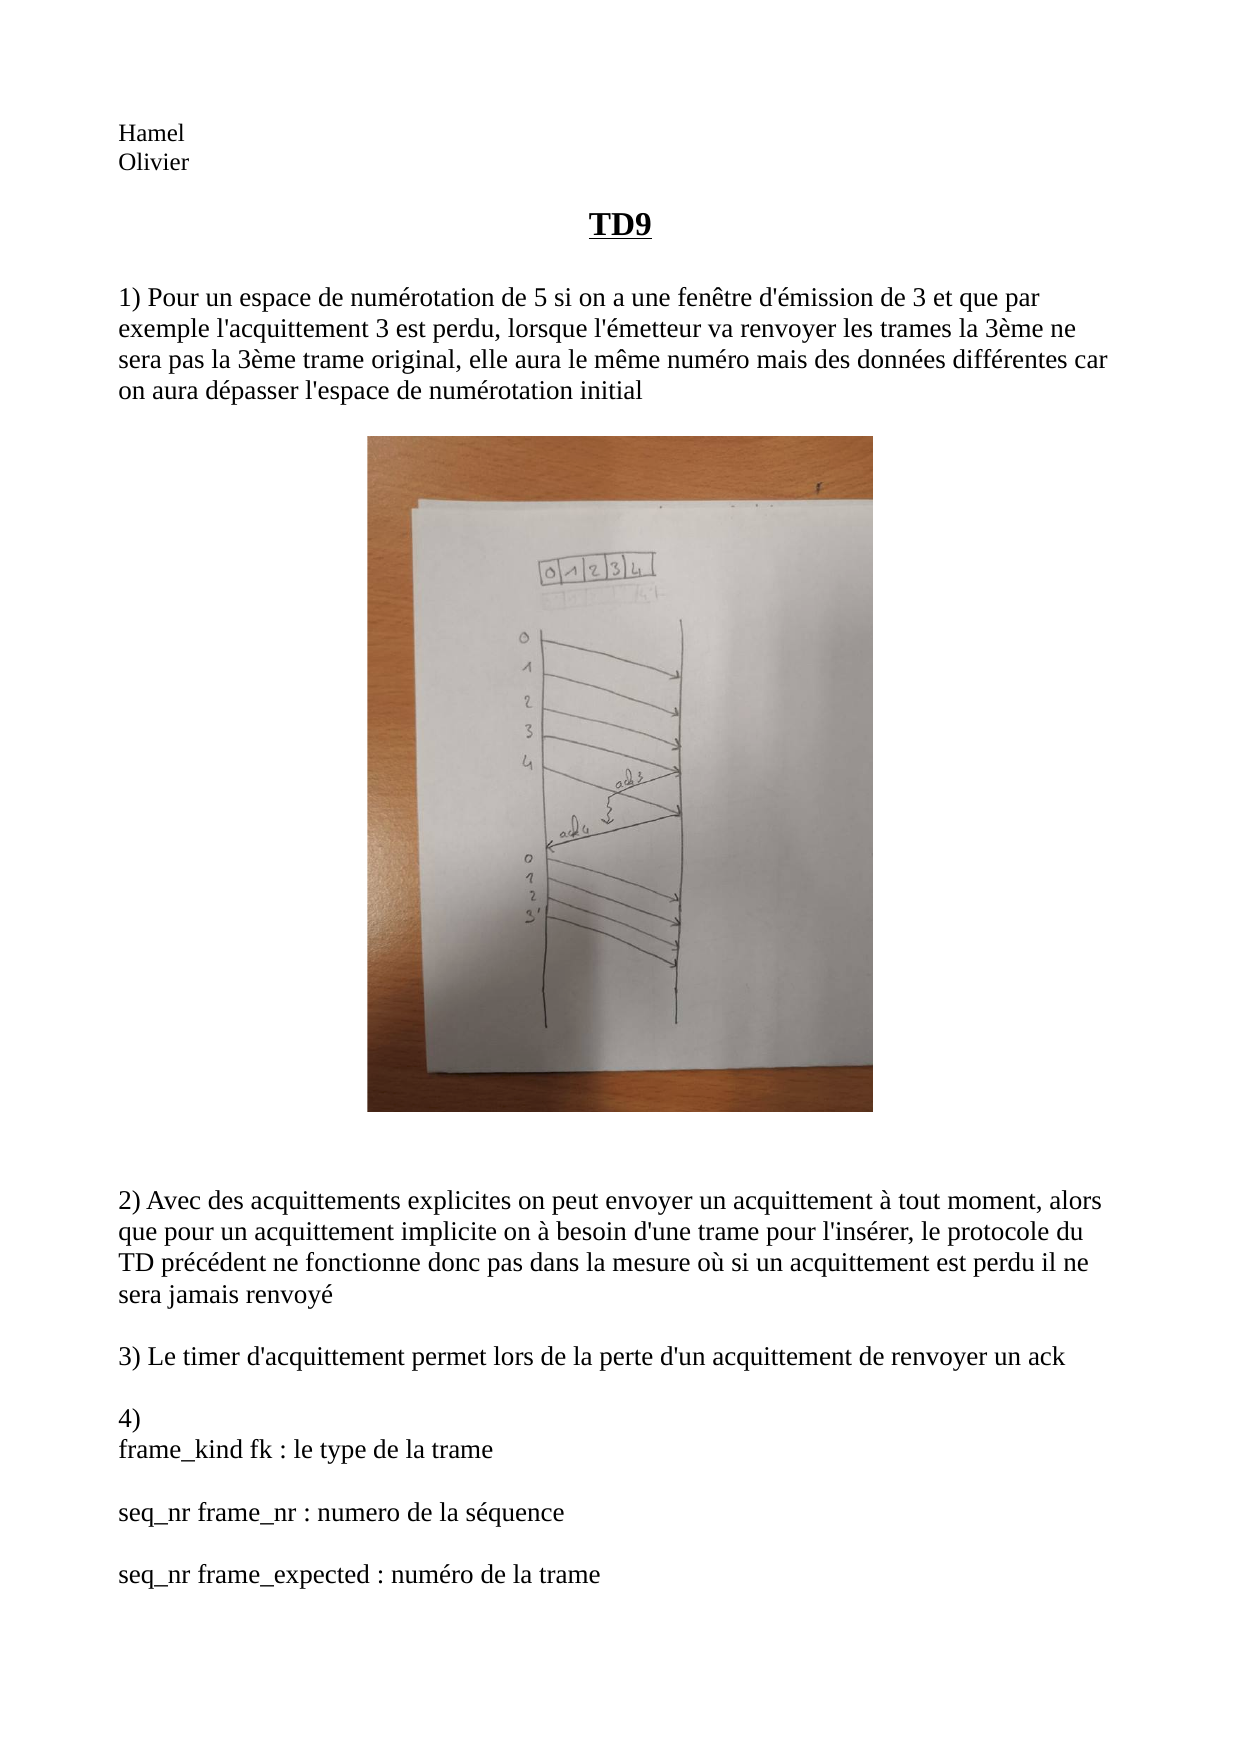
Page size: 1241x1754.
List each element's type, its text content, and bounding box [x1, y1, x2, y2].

text 1) Pour un espace de numérotation de 5 si on a une fenêtre d'émission de 3 et que par exemple l'acquittement 3 est perdu, lorsque l'émetteur va renvoyer les trames la 3ème ne sera pas la 3ème trame original, elle aura le même numéro mais des données différentes car on aura dépasser l'espace de numérotation initial [118, 281, 1122, 406]
text TD9 [118, 204, 1122, 243]
text 4) [118, 1402, 1122, 1433]
text seq_nr frame_expected : numéro de la trame [118, 1558, 1122, 1589]
text Olivier [118, 147, 1122, 176]
text 2) Avec des acquittements explicites on peut envoyer un acquittement à tout moment, alors que pour un acquittement implicite on à besoin d'une trame pour l'insérer, le protocole du TD précédent ne fonctionne donc pas dans la mesure où si un acquittement est perdu il ne sera jamais renvoyé [118, 1184, 1122, 1309]
text frame_kind fk : le type de la trame [118, 1433, 1122, 1464]
text Hamel [118, 118, 1122, 147]
text 3) Le timer d'acquittement permet lors de la perte d'un acquittement de renvoyer un ack [118, 1340, 1122, 1371]
picture [367, 436, 873, 1112]
text seq_nr frame_nr : numero de la séquence [118, 1496, 1122, 1527]
